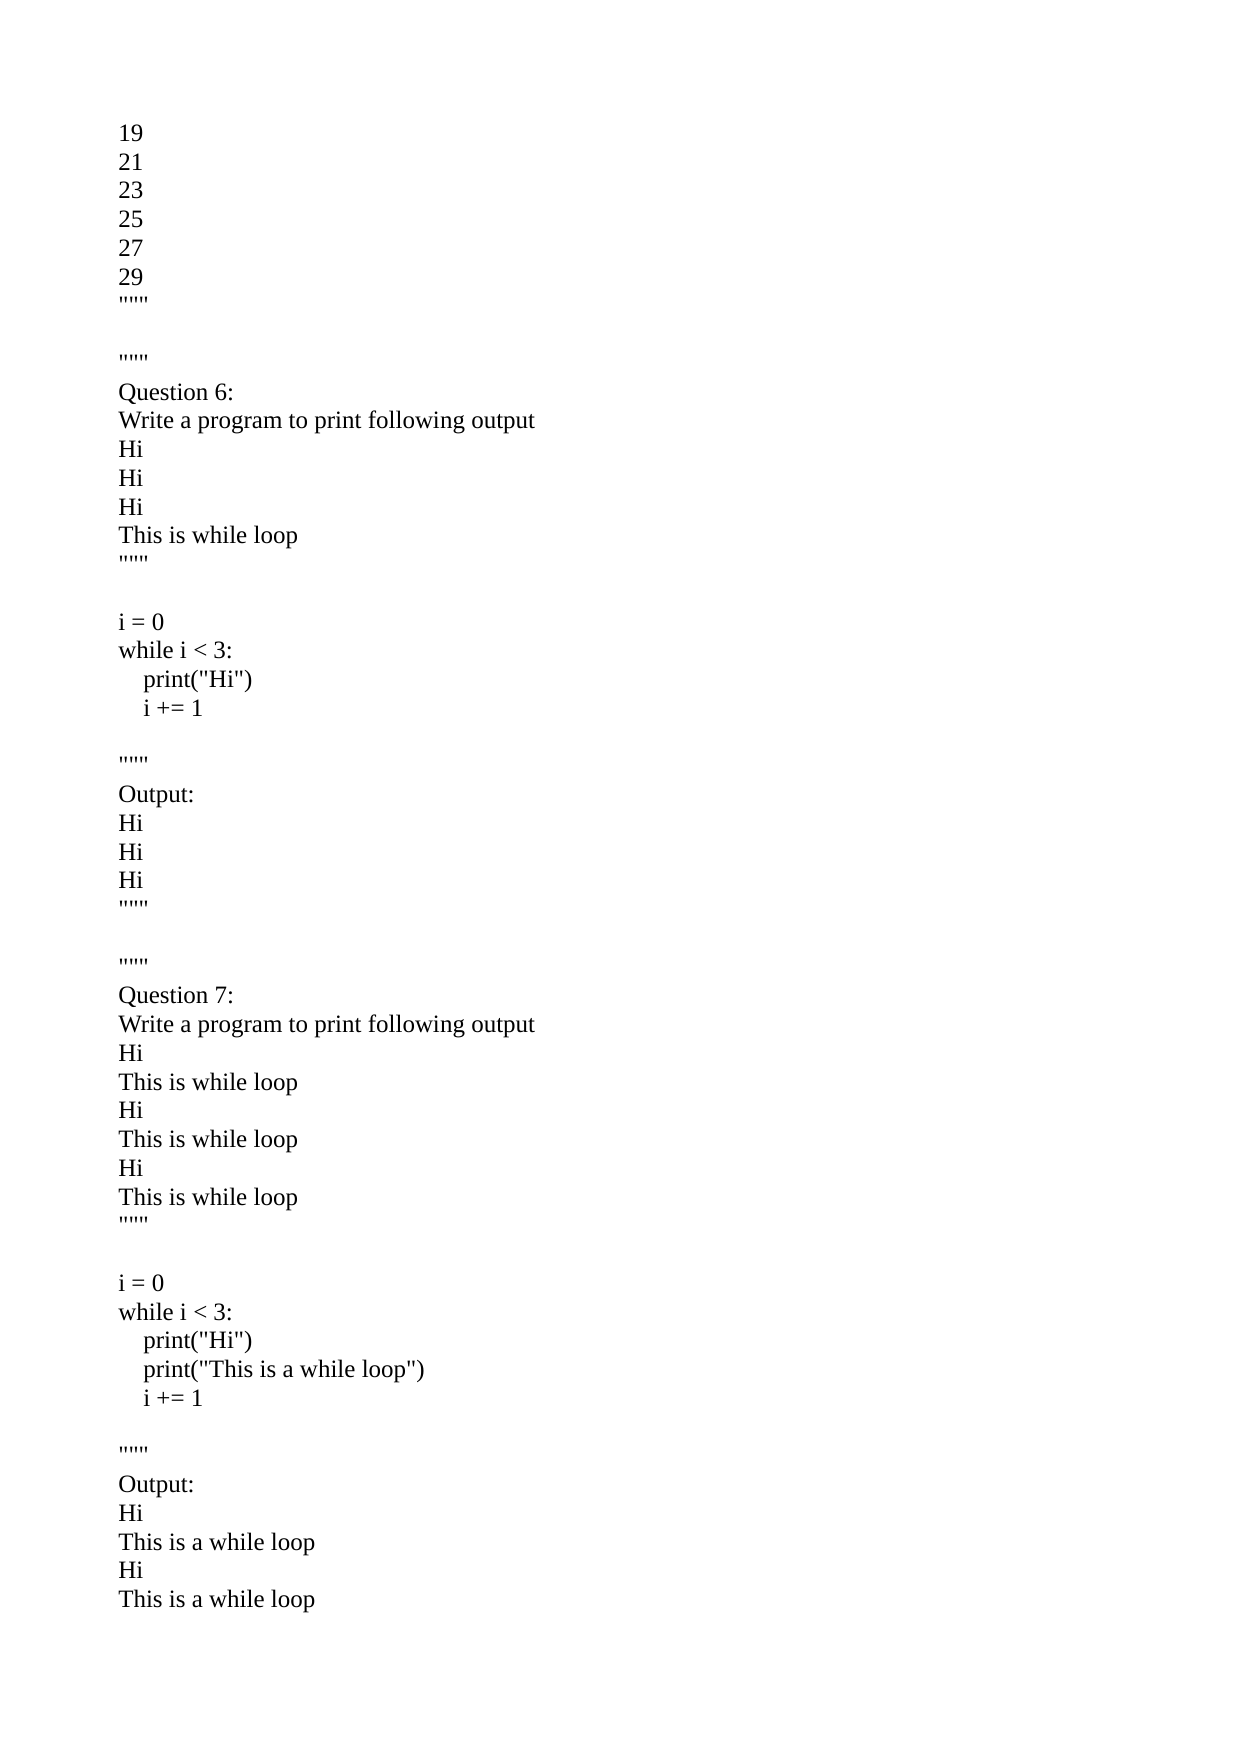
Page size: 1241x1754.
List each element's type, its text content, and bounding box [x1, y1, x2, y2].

text 25 [118, 204, 1122, 233]
text Hi [118, 434, 1122, 463]
text 19 [118, 118, 1122, 147]
text 27 [118, 233, 1122, 262]
text print("Hi") [118, 1326, 1122, 1354]
text 21 [118, 147, 1122, 176]
text 29 [118, 262, 1122, 291]
text """ [118, 348, 1122, 377]
text """ [118, 1211, 1122, 1239]
text Question 6: [118, 377, 1122, 406]
text """ [118, 894, 1122, 923]
text Output: [118, 779, 1122, 808]
text i = 0 [118, 1268, 1122, 1297]
text print("This is a while loop") [118, 1354, 1122, 1383]
text This is while loop [118, 1067, 1122, 1096]
text Hi [118, 1556, 1122, 1584]
text This is while loop [118, 1124, 1122, 1153]
text Hi [118, 1038, 1122, 1067]
text 23 [118, 176, 1122, 204]
text Hi [118, 837, 1122, 866]
text Write a program to print following output [118, 406, 1122, 434]
text """ [118, 952, 1122, 981]
text Write a program to print following output [118, 1009, 1122, 1038]
text Hi [118, 808, 1122, 837]
text i += 1 [118, 1383, 1122, 1412]
text This is while loop [118, 521, 1122, 549]
text """ [118, 549, 1122, 578]
text print("Hi") [118, 664, 1122, 693]
text i = 0 [118, 607, 1122, 636]
text Hi [118, 1096, 1122, 1124]
text Hi [118, 463, 1122, 492]
text while i < 3: [118, 636, 1122, 664]
text """ [118, 1441, 1122, 1469]
text Hi [118, 1498, 1122, 1527]
text """ [118, 291, 1122, 319]
text This is a while loop [118, 1527, 1122, 1556]
text while i < 3: [118, 1297, 1122, 1326]
text This is a while loop [118, 1584, 1122, 1613]
text Output: [118, 1469, 1122, 1498]
text Hi [118, 1153, 1122, 1182]
text This is while loop [118, 1182, 1122, 1211]
text i += 1 [118, 693, 1122, 722]
text """ [118, 751, 1122, 779]
text Question 7: [118, 981, 1122, 1009]
text Hi [118, 492, 1122, 521]
text Hi [118, 866, 1122, 894]
